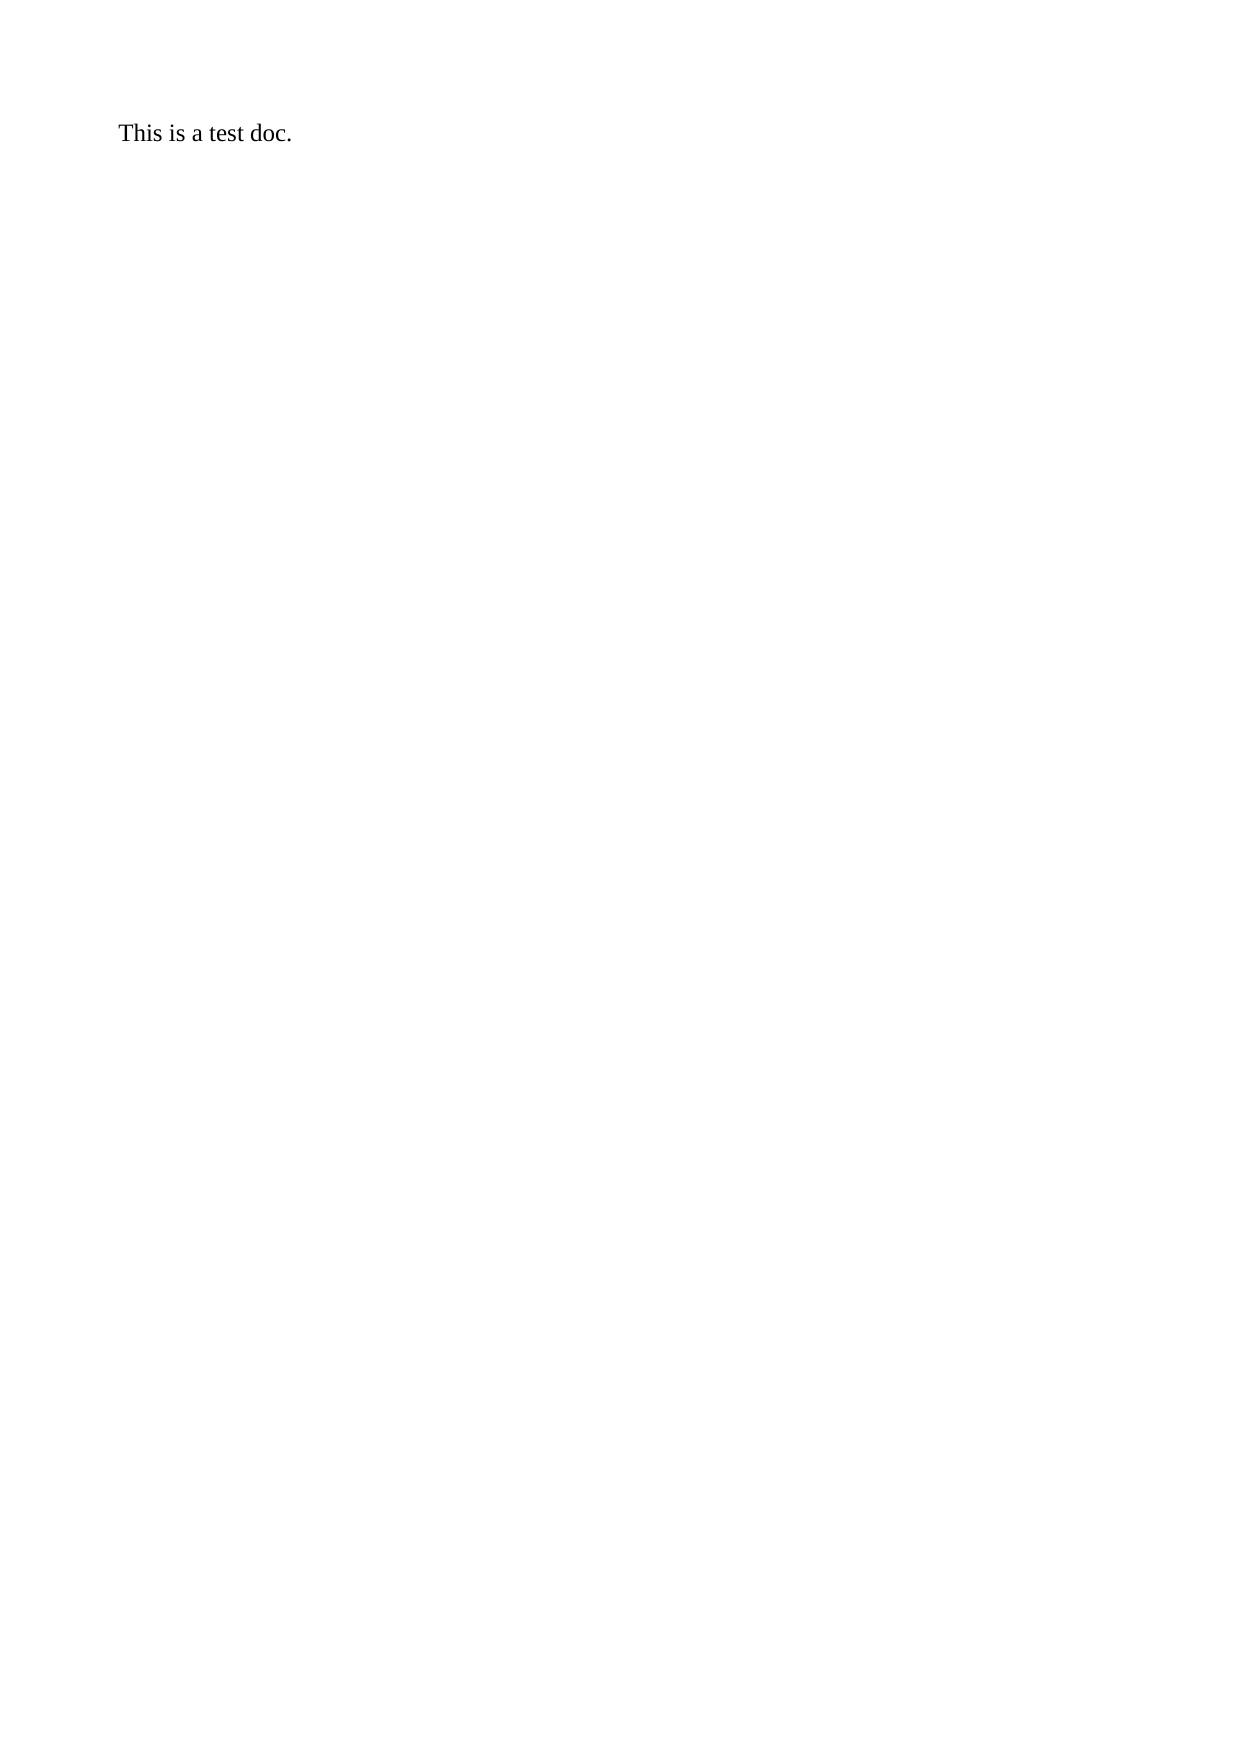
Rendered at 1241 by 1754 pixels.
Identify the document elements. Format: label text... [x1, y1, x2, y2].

text This is a test doc. [118, 118, 1122, 147]
